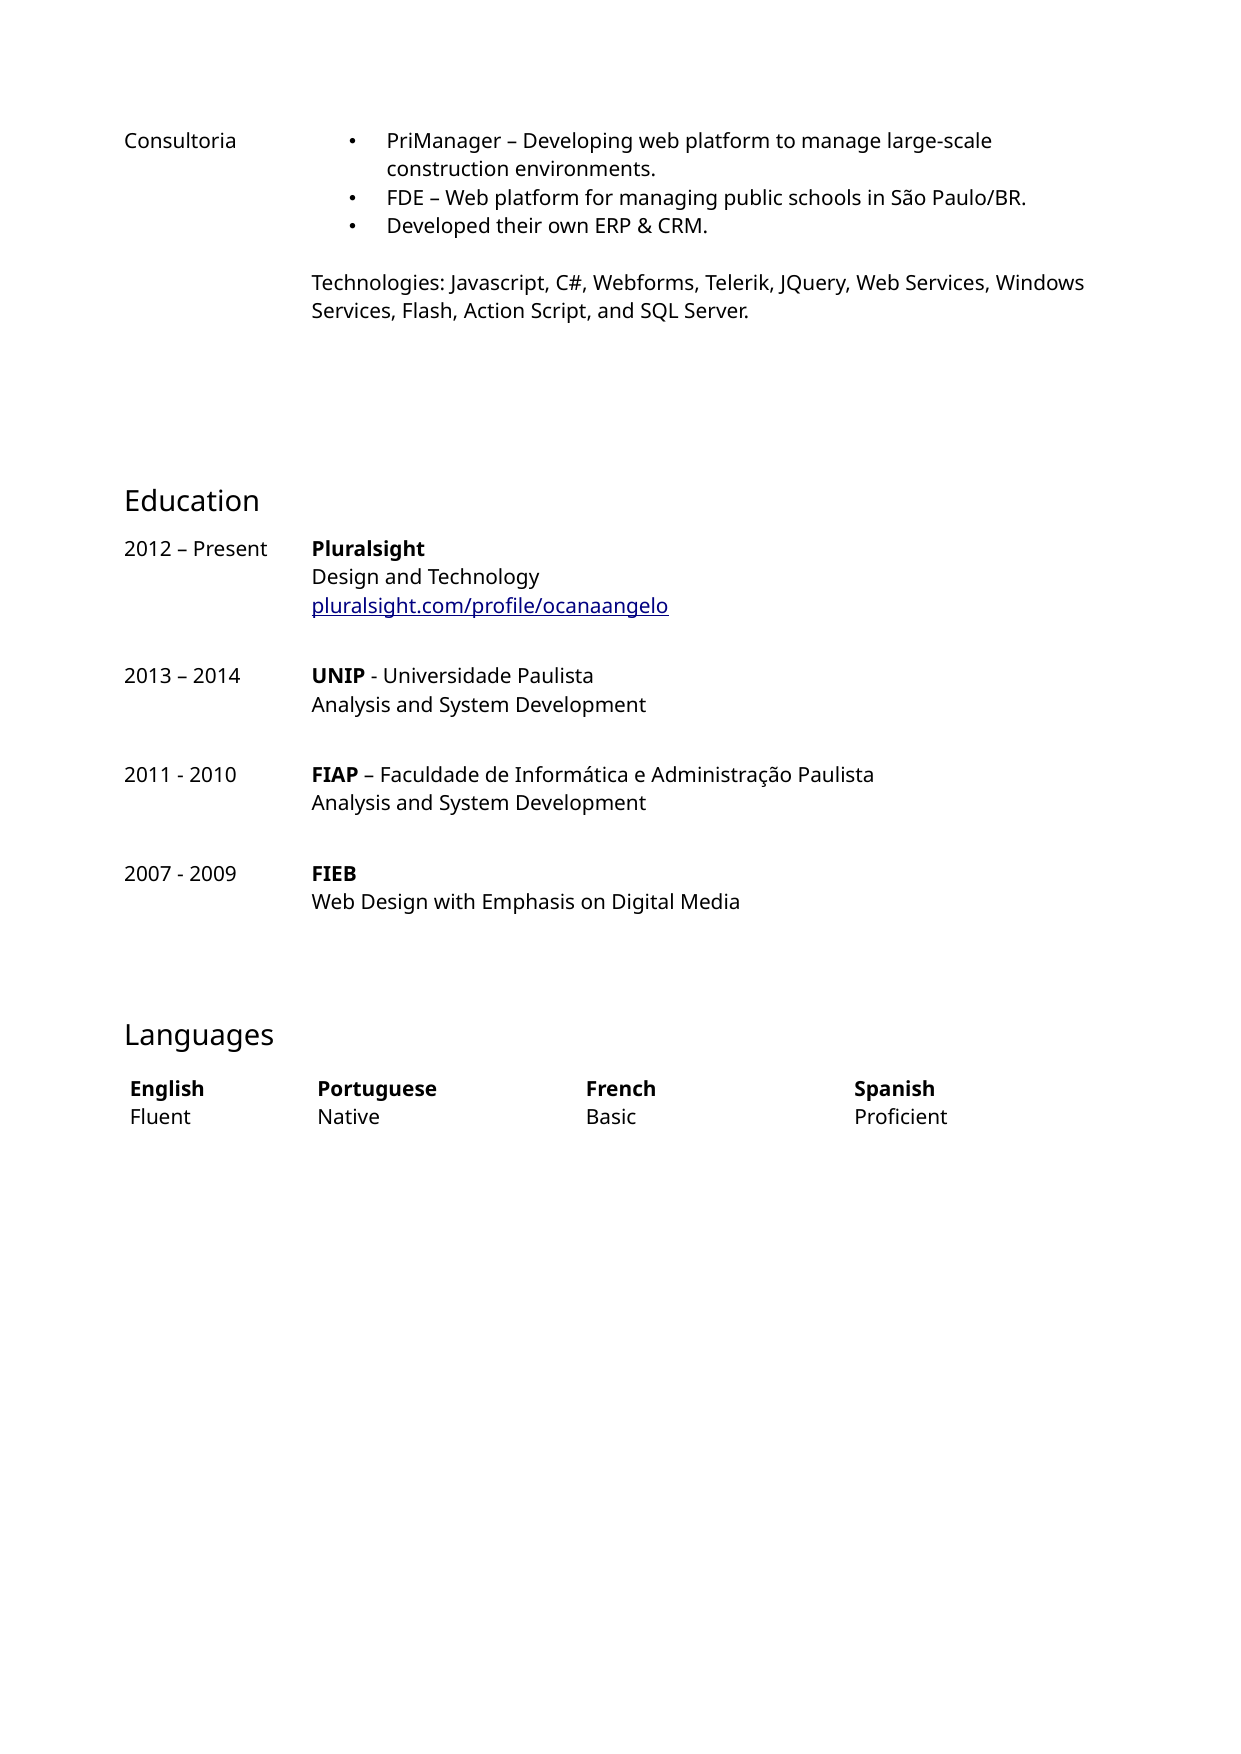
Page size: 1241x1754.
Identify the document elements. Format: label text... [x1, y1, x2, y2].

table_header English Fluent [125, 1069, 302, 1136]
table_cell [119, 1062, 305, 1142]
table_cell FIAP – Faculdade de Informática e Administração Paulista Analysis and System Development [307, 754, 1122, 851]
table_cell [307, 475, 1122, 526]
table_cell 2007 - 2009 [119, 853, 305, 1007]
table_cell UNIP - Universidade Paulista Analysis and System Development [307, 656, 1122, 752]
table_cell [119, 1144, 305, 1184]
table_cell 2013 – 2014 [119, 656, 305, 752]
table_cell Consultoria [119, 120, 305, 473]
table_cell [307, 1144, 1122, 1184]
table_cell Education [119, 475, 305, 526]
table_cell FIEB Web Design with Emphasis on Digital Media [307, 853, 1122, 1007]
table_header Spanish Proficient [849, 1069, 1117, 1136]
table_cell [307, 1062, 1122, 1142]
table_cell Pluralsight Design and Technology pluralsight.com/profile/ocanaangelo [307, 528, 1122, 653]
table_cell Junior C# Software Developer PriManager – Developing web platform to manage large-scale construction environments. FDE – Web platform for managing public schools in São Paulo/BR. Developed their own ERP & CRM. Technologies: Javascript, C#, Webforms, Telerik, JQuery, Web Services, Windows Services, Flash, Action Script, and SQL Server. [307, 120, 1122, 473]
table_cell [307, 1009, 1122, 1060]
table_cell Languages [119, 1009, 305, 1060]
table_header Portuguese Native [312, 1069, 580, 1136]
table_header French Basic [581, 1069, 848, 1136]
table_cell 2011 - 2010 [119, 754, 305, 851]
table_cell 2012 – Present [119, 528, 305, 653]
